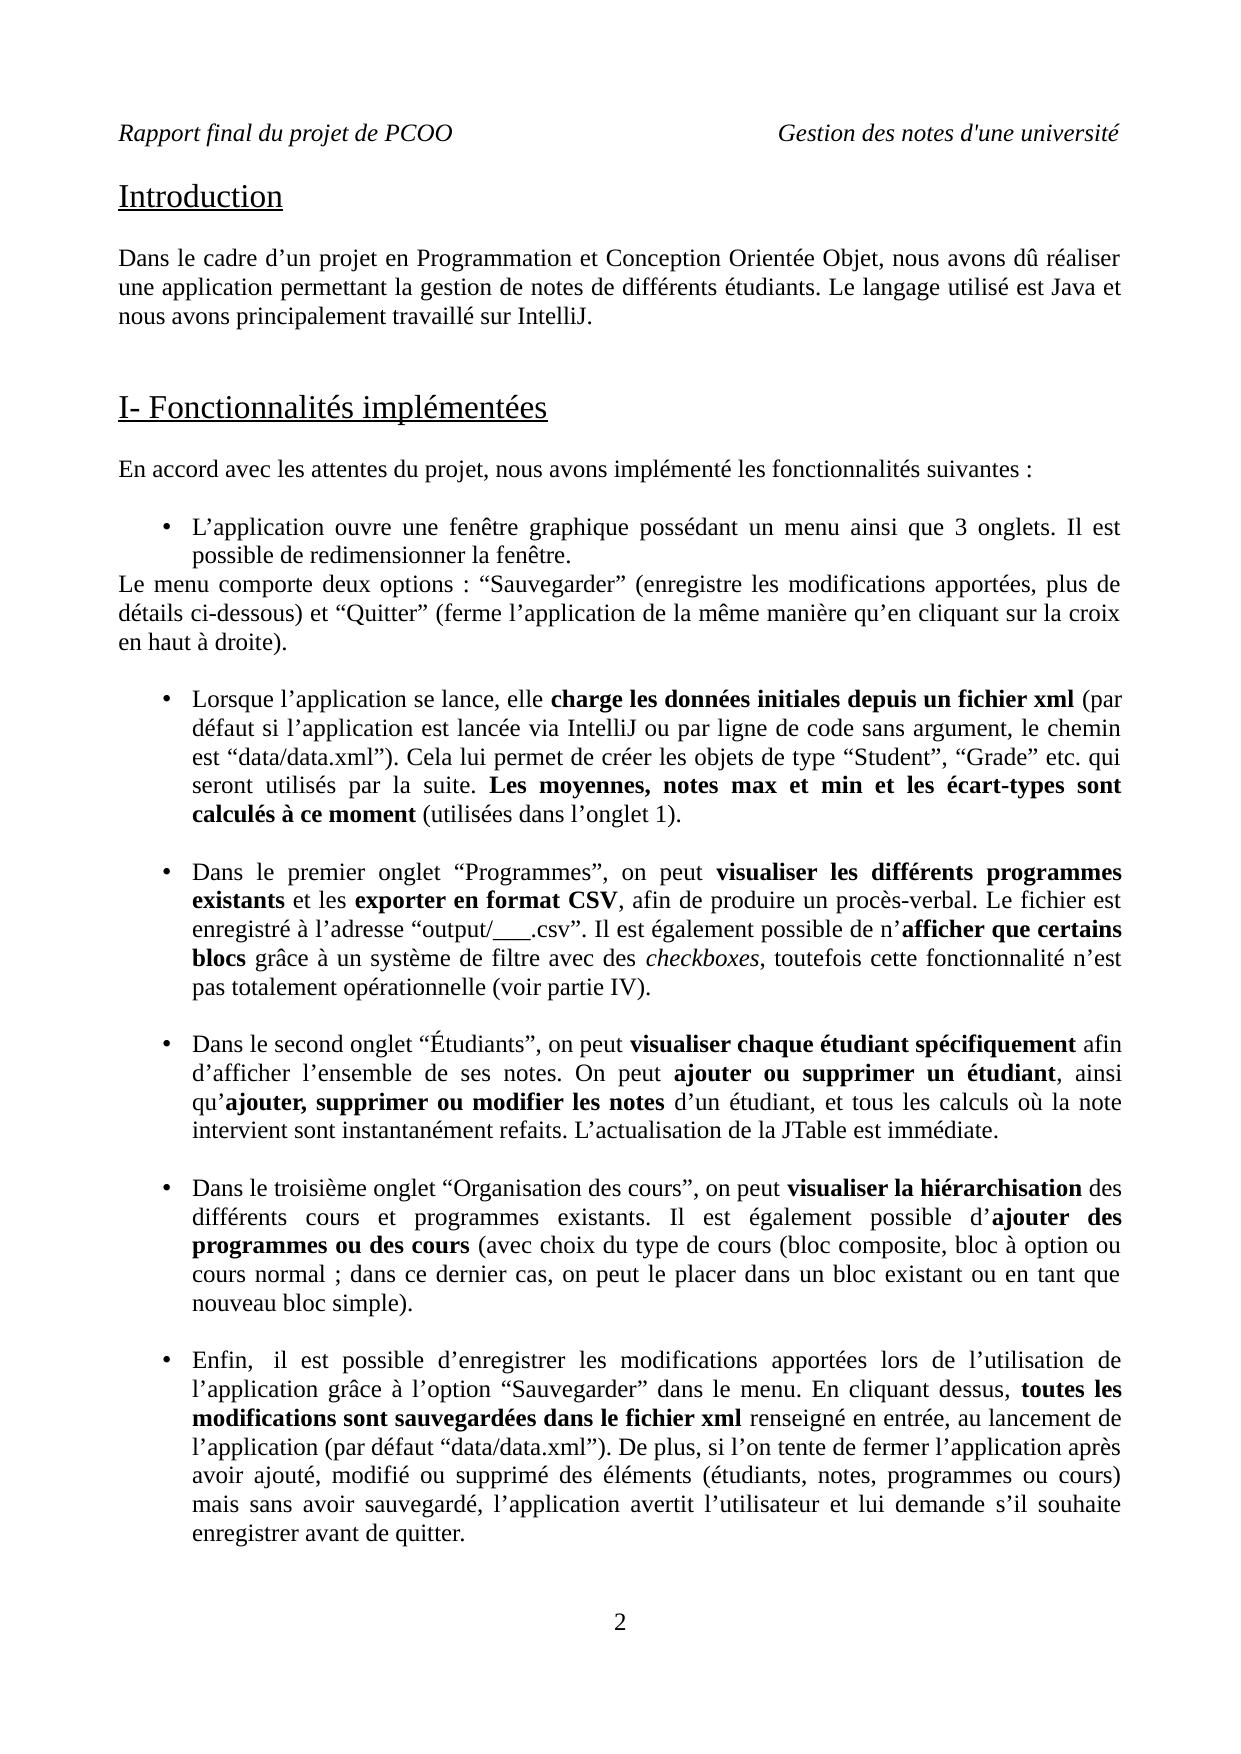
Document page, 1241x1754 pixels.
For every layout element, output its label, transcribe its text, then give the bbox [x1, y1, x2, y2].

list Lorsque l’application se lance, elle charge les données initiales depuis un fichier xml (par défaut si l’application est lancée via IntelliJ ou par ligne de code sans argument, le chemin est “data/data.xml”). Cela lui permet de créer les objets de type “Student”, “Grade” etc. qui seront utilisés par la suite. Les moyennes, notes max et min et les écart-types sont calculés à ce moment (utilisées dans l’onglet 1). [162, 684, 1122, 828]
text Introduction [118, 176, 1122, 215]
list Dans le second onglet “Étudiants”, on peut visualiser chaque étudiant spécifiquement afin d’afficher l’ensemble de ses notes. On peut ajouter ou supprimer un étudiant, ainsi qu’ajouter, supprimer ou modifier les notes d’un étudiant, et tous les calculs où la note intervient sont instantanément refaits. L’actualisation de la JTable est immédiate. [162, 1029, 1122, 1144]
list L’application ouvre une fenêtre graphique possédant un menu ainsi que 3 onglets. Il est possible de redimensionner la fenêtre. [162, 512, 1122, 569]
text En accord avec les attentes du projet, nous avons implémenté les fonctionnalités suivantes : [118, 454, 1122, 483]
list Dans le premier onglet “Programmes”, on peut visualiser les différents programmes existants et les exporter en format CSV, afin de produire un procès-verbal. Le fichier est enregistré à l’adresse “output/___.csv”. Il est également possible de n’afficher que certains blocs grâce à un système de filtre avec des checkboxes, toutefois cette fonctionnalité n’est pas totalement opérationnelle (voir partie IV). [162, 857, 1122, 1001]
text Dans le cadre d’un projet en Programmation et Conception Orientée Objet, nous avons dû réaliser une application permettant la gestion de notes de différents étudiants. Le langage utilisé est Java et nous avons principalement travaillé sur IntelliJ. [118, 243, 1122, 330]
text I- Fonctionnalités implémentées [118, 387, 1122, 426]
list Enfin, il est possible d’enregistrer les modifications apportées lors de l’utilisation de l’application grâce à l’option “Sauvegarder” dans le menu. En cliquant dessus, toutes les modifications sont sauvegardées dans le fichier xml renseigné en entrée, au lancement de l’application (par défaut “data/data.xml”). De plus, si l’on tente de fermer l’application après avoir ajouté, modifié ou supprimé des éléments (étudiants, notes, programmes ou cours) mais sans avoir sauvegardé, l’application avertit l’utilisateur et lui demande s’il souhaite enregistrer avant de quitter. [162, 1346, 1122, 1547]
text Le menu comporte deux options : “Sauvegarder” (enregistre les modifications apportées, plus de détails ci-dessous) et “Quitter” (ferme l’application de la même manière qu’en cliquant sur la croix en haut à droite). [118, 569, 1122, 656]
list Dans le troisième onglet “Organisation des cours”, on peut visualiser la hiérarchisation des différents cours et programmes existants. Il est également possible d’ajouter des programmes ou des cours (avec choix du type de cours (bloc composite, bloc à option ou cours normal ; dans ce dernier cas, on peut le placer dans un bloc existant ou en tant que nouveau bloc simple). [162, 1173, 1122, 1317]
